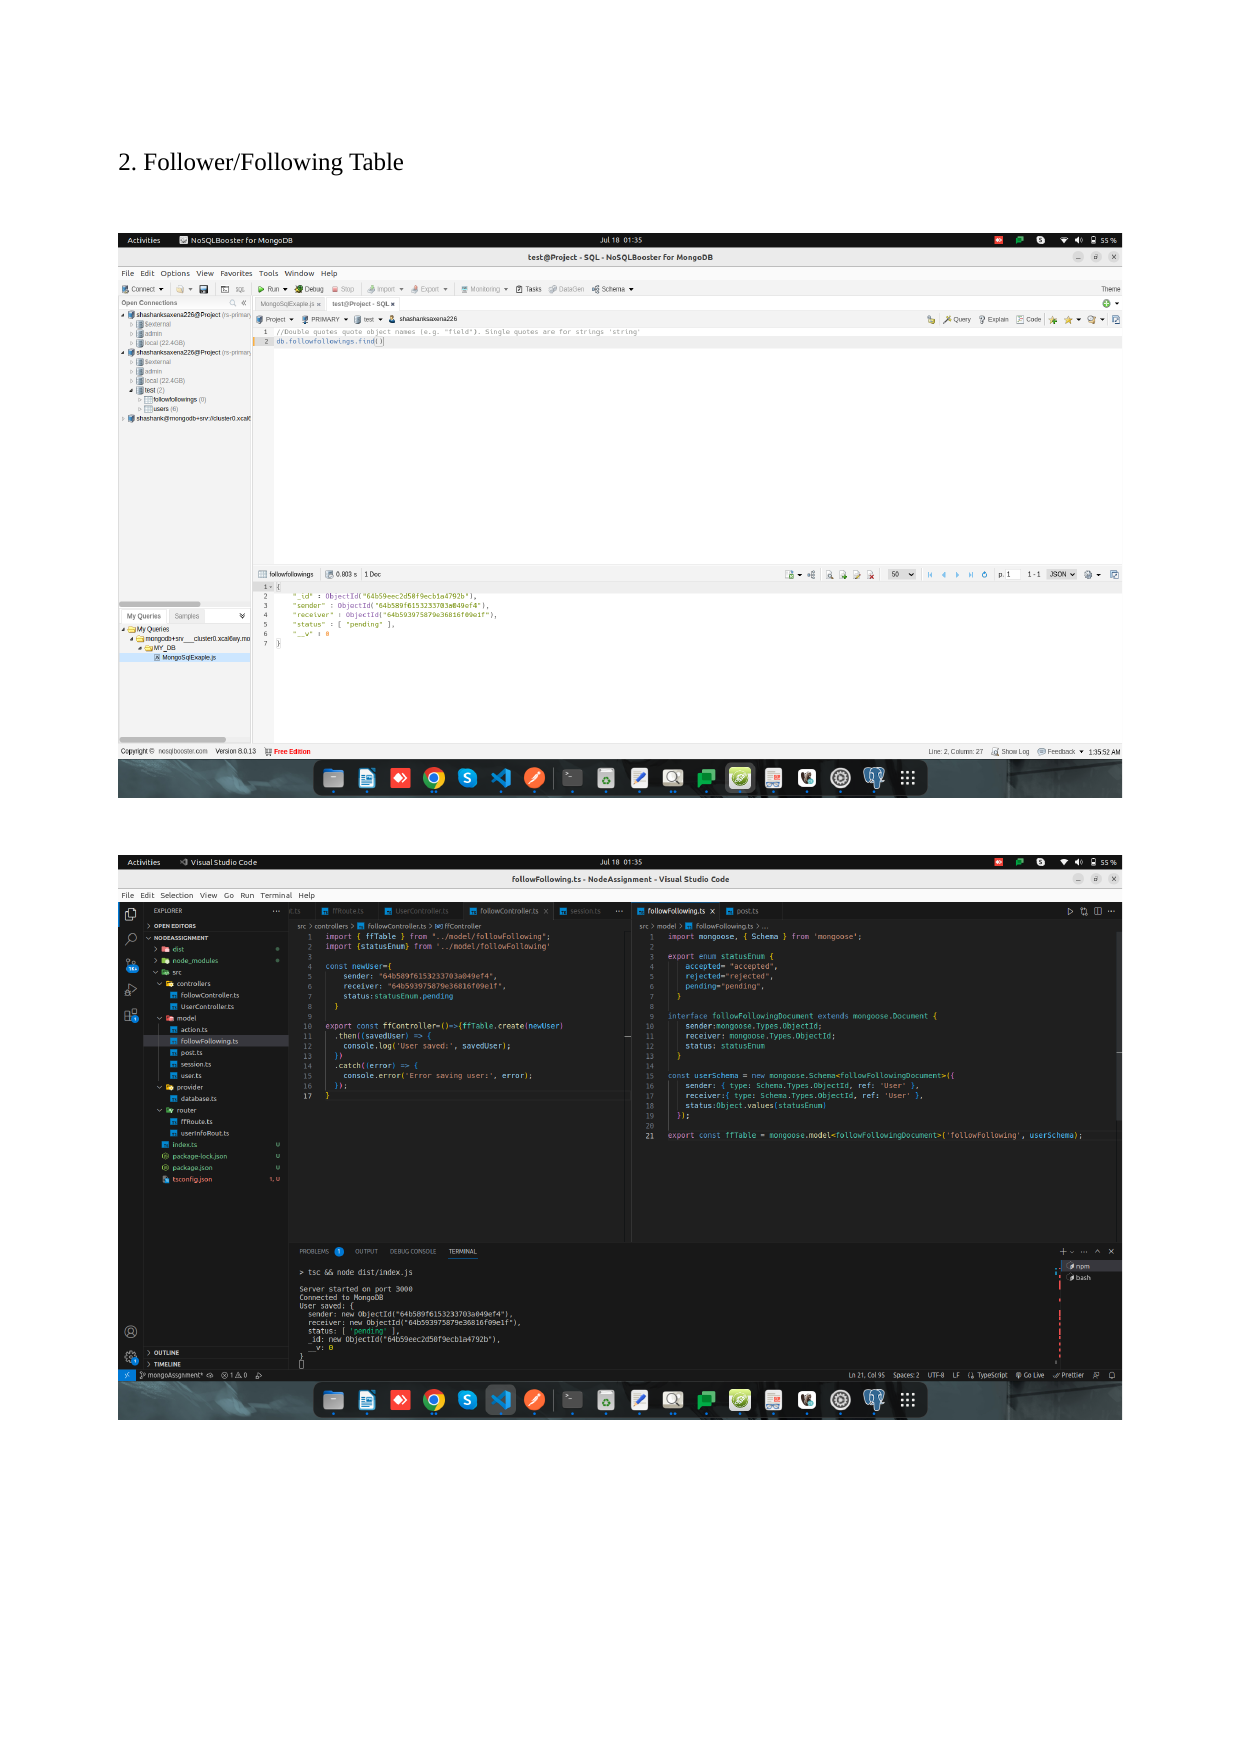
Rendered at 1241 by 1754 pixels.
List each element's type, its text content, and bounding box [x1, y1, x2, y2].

text 2. Follower/Following Table [118, 147, 1122, 176]
picture [118, 855, 1123, 1420]
picture [118, 233, 1123, 798]
